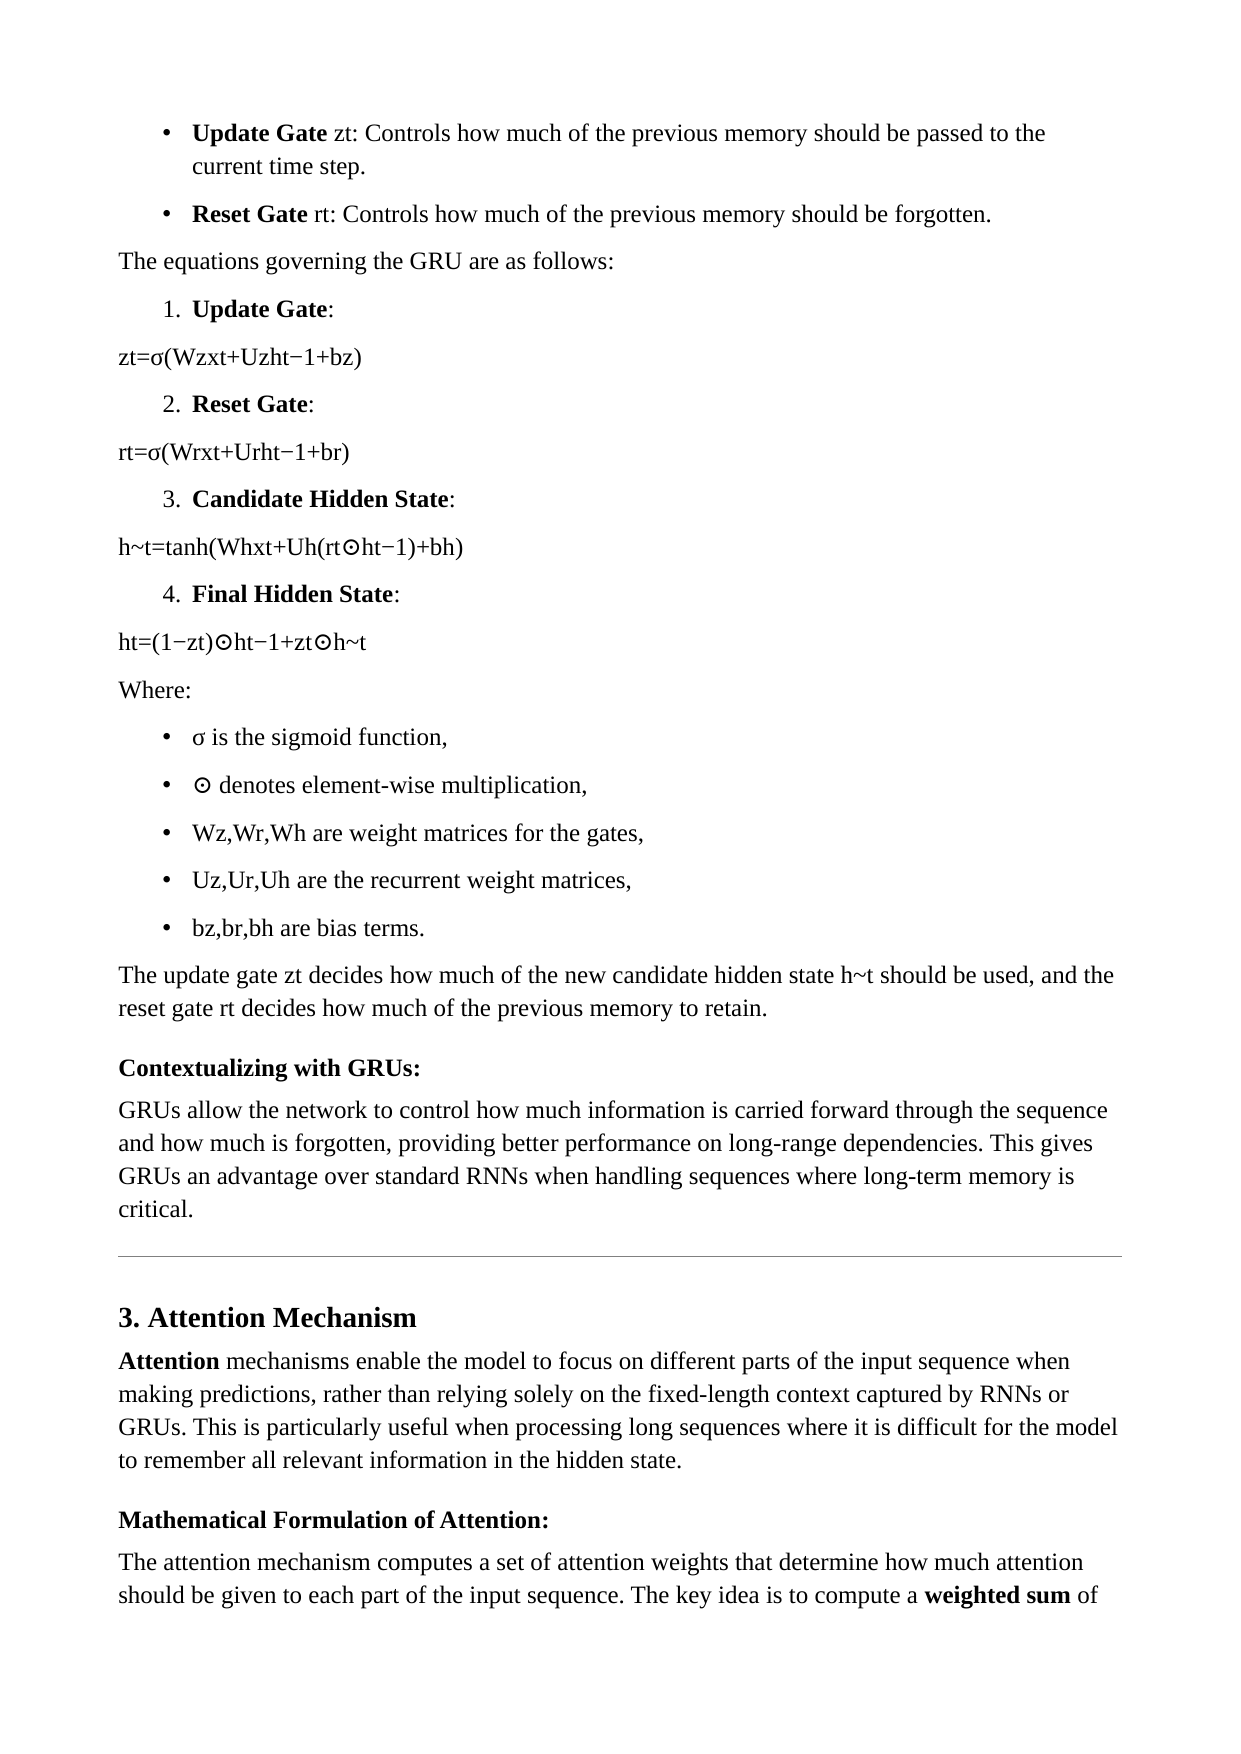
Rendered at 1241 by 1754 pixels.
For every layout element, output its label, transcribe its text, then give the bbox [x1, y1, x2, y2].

text Attention mechanisms enable the model to focus on different parts of the input sequence when making predictions, rather than relying solely on the fixed-length context captured by RNNs or GRUs. This is particularly useful when processing long sequences where it is difficult for the model to remember all relevant information in the hidden state. [118, 1346, 1122, 1474]
list Update Gate: [162, 294, 1122, 323]
list Update Gate zt​: Controls how much of the previous memory should be passed to the current time step. [162, 118, 1122, 180]
list Reset Gate: [162, 389, 1122, 418]
text The update gate zt​ decides how much of the new candidate hidden state h~t​ should be used, and the reset gate rt​ decides how much of the previous memory to retain. [118, 960, 1122, 1022]
subtitle Contextualizing with GRUs: [118, 1053, 1122, 1082]
list ⊙ denotes element-wise multiplication, [162, 770, 1122, 799]
list Reset Gate rt​: Controls how much of the previous memory should be forgotten. [162, 199, 1122, 227]
text zt​=σ(Wz​xt​+Uz​ht−1​+bz​) [118, 342, 1122, 370]
subtitle 3. Attention Mechanism [118, 1300, 1122, 1334]
list Wz​,Wr​,Wh​ are weight matrices for the gates, [162, 818, 1122, 846]
list Uz​,Ur​,Uh​ are the recurrent weight matrices, [162, 865, 1122, 894]
text The equations governing the GRU are as follows: [118, 246, 1122, 275]
text Where: [118, 675, 1122, 703]
text GRUs allow the network to control how much information is carried forward through the sequence and how much is forgotten, providing better performance on long-range dependencies. This gives GRUs an advantage over standard RNNs when handling sequences where long-term memory is critical. [118, 1095, 1122, 1223]
list Final Hidden State: [162, 579, 1122, 608]
text The attention mechanism computes a set of attention weights that determine how much attention should be given to each part of the input sequence. The key idea is to compute a weighted sum of [118, 1547, 1122, 1608]
text ht​=(1−zt​)⊙ht−1​+zt​⊙h~t​ [118, 627, 1122, 656]
list bz​,br​,bh​ are bias terms. [162, 913, 1122, 942]
list σ is the sigmoid function, [162, 722, 1122, 751]
list Candidate Hidden State: [162, 484, 1122, 513]
subtitle Mathematical Formulation of Attention: [118, 1505, 1122, 1534]
text h~t​=tanh(Wh​xt​+Uh​(rt​⊙ht−1​)+bh​) [118, 532, 1122, 561]
text rt​=σ(Wr​xt​+Ur​ht−1​+br​) [118, 437, 1122, 466]
